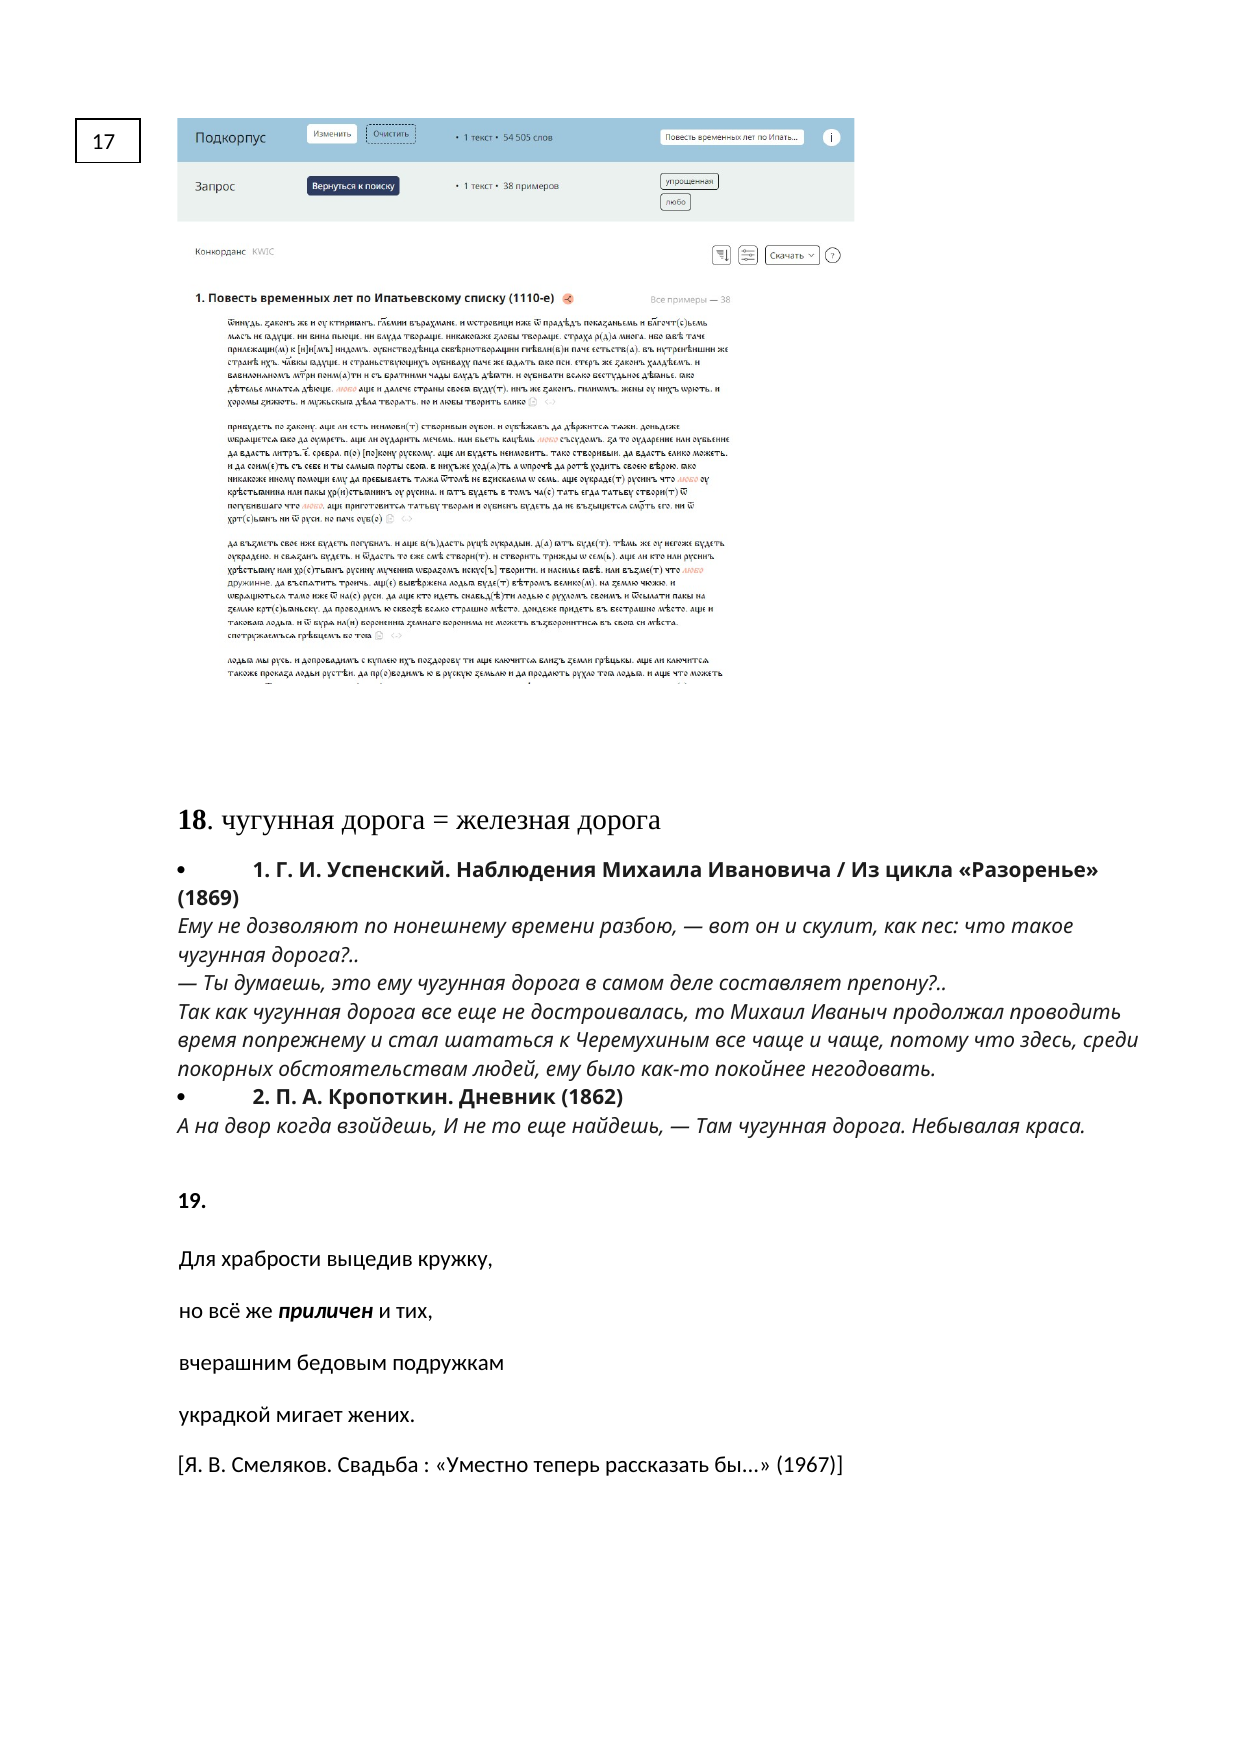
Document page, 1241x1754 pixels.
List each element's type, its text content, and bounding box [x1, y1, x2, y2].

text Так как чугунная дорога все еще не достроивалась, то Михаил Иваныч продолжал проводить время попрежнему и стал шататься к Черемухиным все чаще и чаще, потому что здесь, среди покорных обстоятельствам людей, ему было как-то покойнее негодовать. [177, 997, 1152, 1082]
text 18. чугунная дорога = железная дорога [177, 802, 1152, 836]
text — Ты думаешь, это ему чугунная дорога в самом деле составляет препону?.. [177, 968, 1152, 997]
list 2. П. А. Кропоткин. Дневник (1862) [177, 1082, 1152, 1111]
text А на двор когда взойдешь, И не то еще найдешь, — Там чугунная дорога. Небывалая краса. [177, 1111, 1152, 1139]
text [Я. В. Смеляков. Свадьба : «Уместно теперь рассказать бы...» (1967)] [177, 1451, 1152, 1479]
list 1. Г. И. Успенский. Наблюдения Михаила Ивановича / Из цикла «Разоренье» (1869) [177, 855, 1152, 912]
table_cell вчерашним бедовым подружкам [177, 1336, 512, 1388]
table_cell украдкой мигает жених. [177, 1388, 512, 1440]
table_cell но всё же приличен и тих, [177, 1284, 512, 1336]
text 17 [92, 127, 124, 154]
table_header Для храбрости выцедив кружку, [177, 1232, 512, 1284]
text 19. [177, 1186, 1152, 1214]
text Ему не дозволяют по нонешнему времени разбою, — вот он и скулит, как пес: что такое чугунная дорога?.. [177, 912, 1152, 968]
